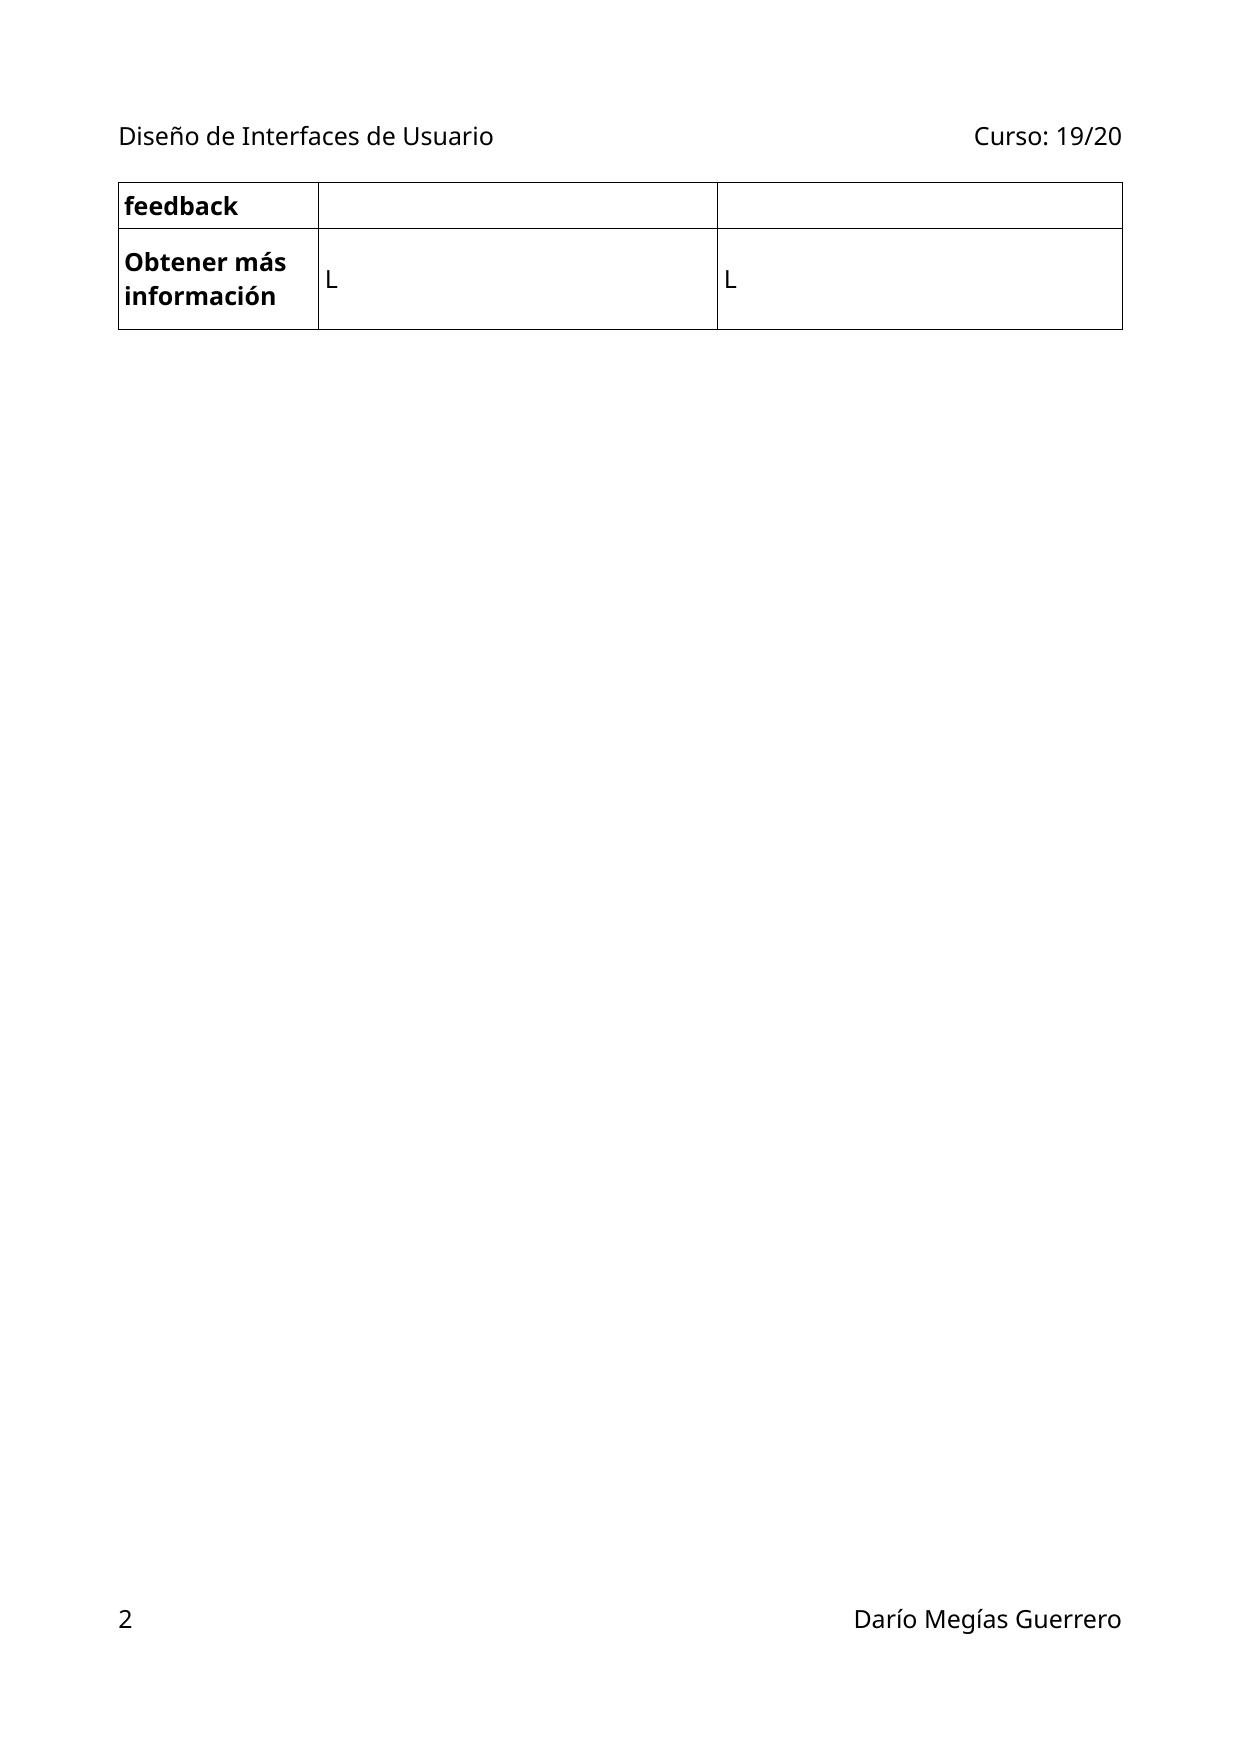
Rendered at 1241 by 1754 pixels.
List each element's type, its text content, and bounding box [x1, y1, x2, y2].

table_cell [718, 183, 1122, 228]
table_cell [319, 183, 717, 228]
table_cell L [319, 229, 717, 329]
table_cell L [718, 229, 1122, 329]
table_cell Obtener más información [119, 229, 318, 329]
table_cell feedback [119, 183, 318, 228]
